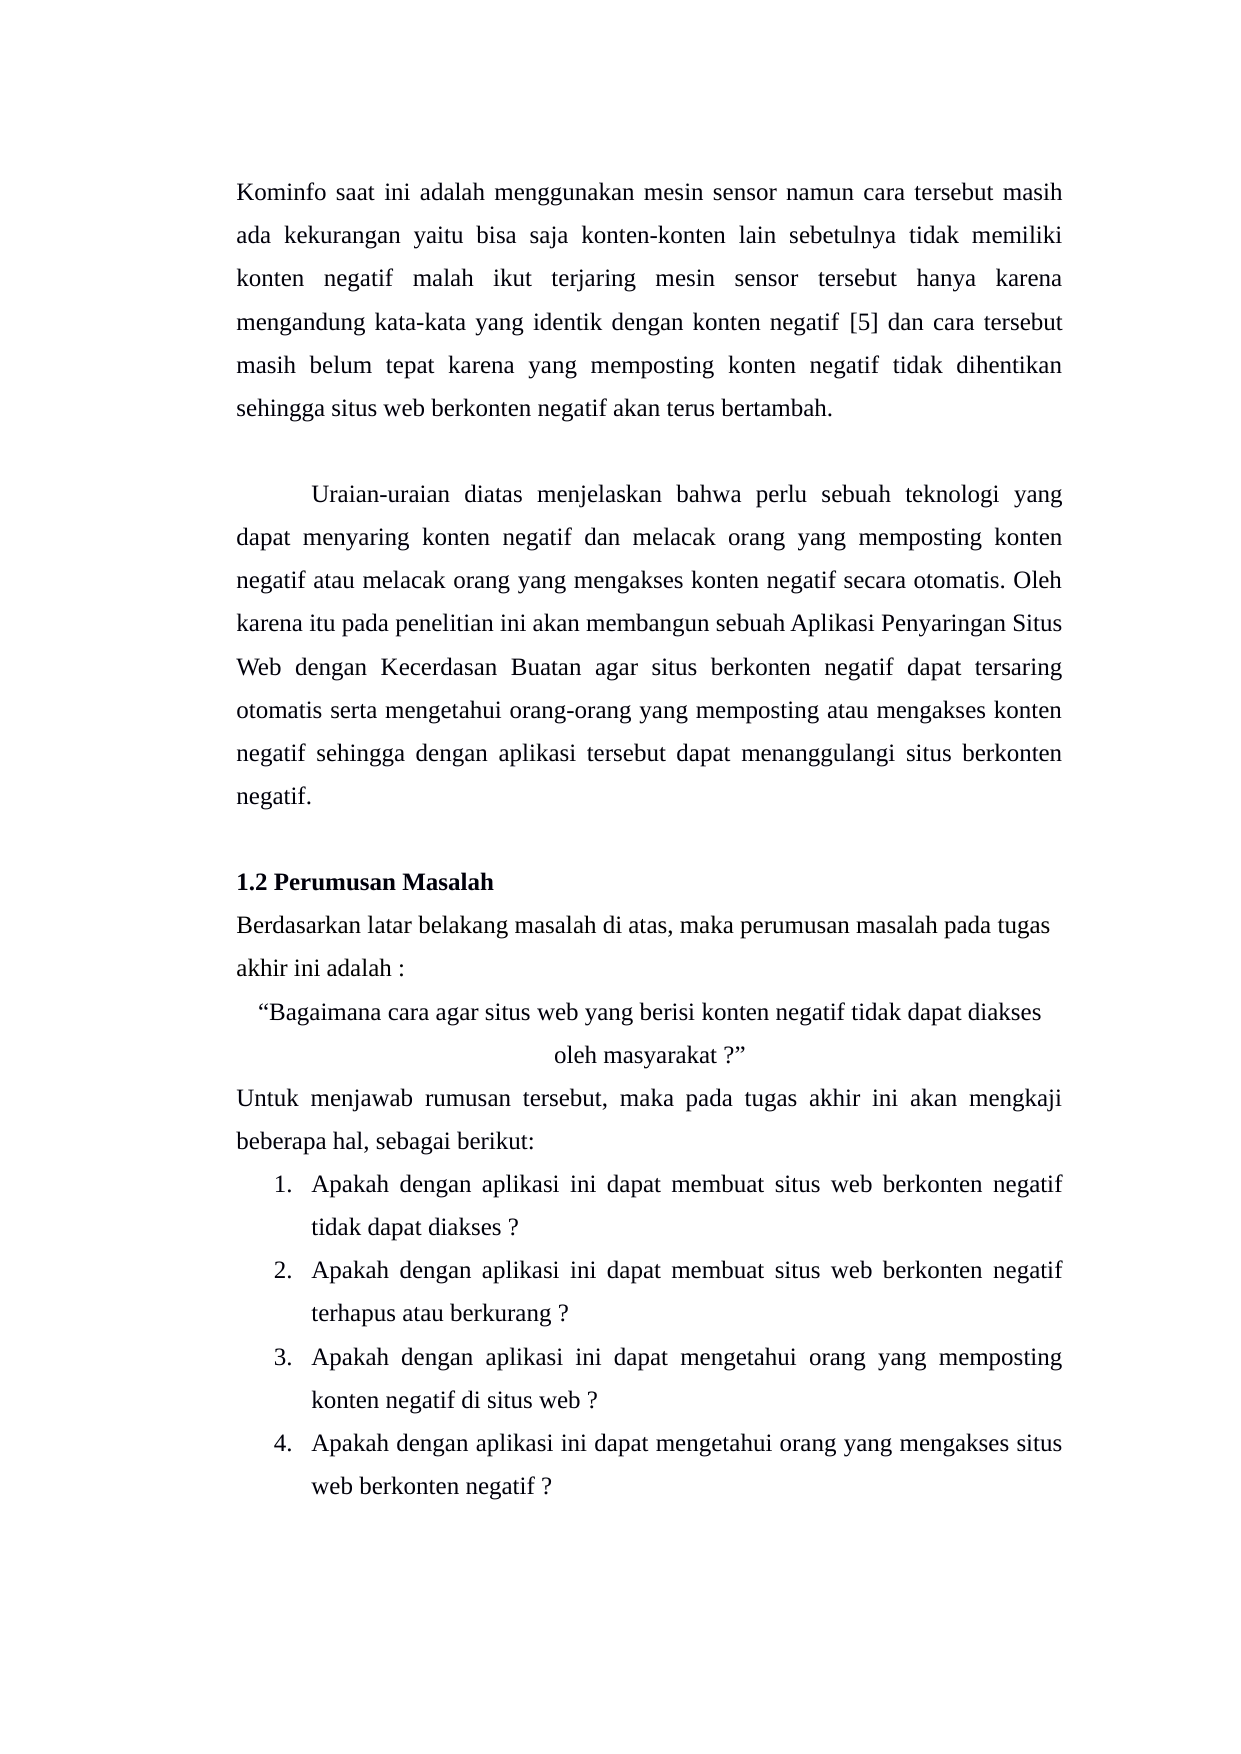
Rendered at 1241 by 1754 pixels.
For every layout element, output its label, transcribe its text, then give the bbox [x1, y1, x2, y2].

list Apakah dengan aplikasi ini dapat mengetahui orang yang memposting konten negatif di situs web ? [274, 1342, 1063, 1413]
text Uraian-uraian diatas menjelaskan bahwa perlu sebuah teknologi yang dapat menyaring konten negatif dan melacak orang yang memposting konten negatif atau melacak orang yang mengakses konten negatif secara otomatis. Oleh karena itu pada penelitian ini akan membangun sebuah Aplikasi Penyaringan Situs Web dengan Kecerdasan Buatan agar situs berkonten negatif dapat tersaring otomatis serta mengetahui orang-orang yang memposting atau mengakses konten negatif sehingga dengan aplikasi tersebut dapat menanggulangi situs berkonten negatif. [236, 479, 1063, 810]
list Apakah dengan aplikasi ini dapat membuat situs web berkonten negatif tidak dapat diakses ? [274, 1169, 1063, 1241]
list Apakah dengan aplikasi ini dapat mengetahui orang yang mengakses situs web berkonten negatif ? [274, 1428, 1063, 1500]
list Apakah dengan aplikasi ini dapat membuat situs web berkonten negatif terhapus atau berkurang ? [274, 1255, 1063, 1327]
text “Bagaimana cara agar situs web yang berisi konten negatif tidak dapat diakses oleh masyarakat ?” [236, 997, 1063, 1068]
subtitle Perumusan Masalah [236, 867, 1063, 896]
text Untuk menjawab rumusan tersebut, maka pada tugas akhir ini akan mengkaji beberapa hal, sebagai berikut: [236, 1083, 1063, 1155]
text Berdasarkan latar belakang masalah di atas, maka perumusan masalah pada tugas akhir ini adalah : [236, 910, 1063, 982]
text Kominfo saat ini adalah menggunakan mesin sensor namun cara tersebut masih ada kekurangan yaitu bisa saja konten-konten lain sebetulnya tidak memiliki konten negatif malah ikut terjaring mesin sensor tersebut hanya karena mengandung kata-kata yang identik dengan konten negatif [5] dan cara tersebut masih belum tepat karena yang memposting konten negatif tidak dihentikan sehingga situs web berkonten negatif akan terus bertambah. [236, 177, 1063, 422]
